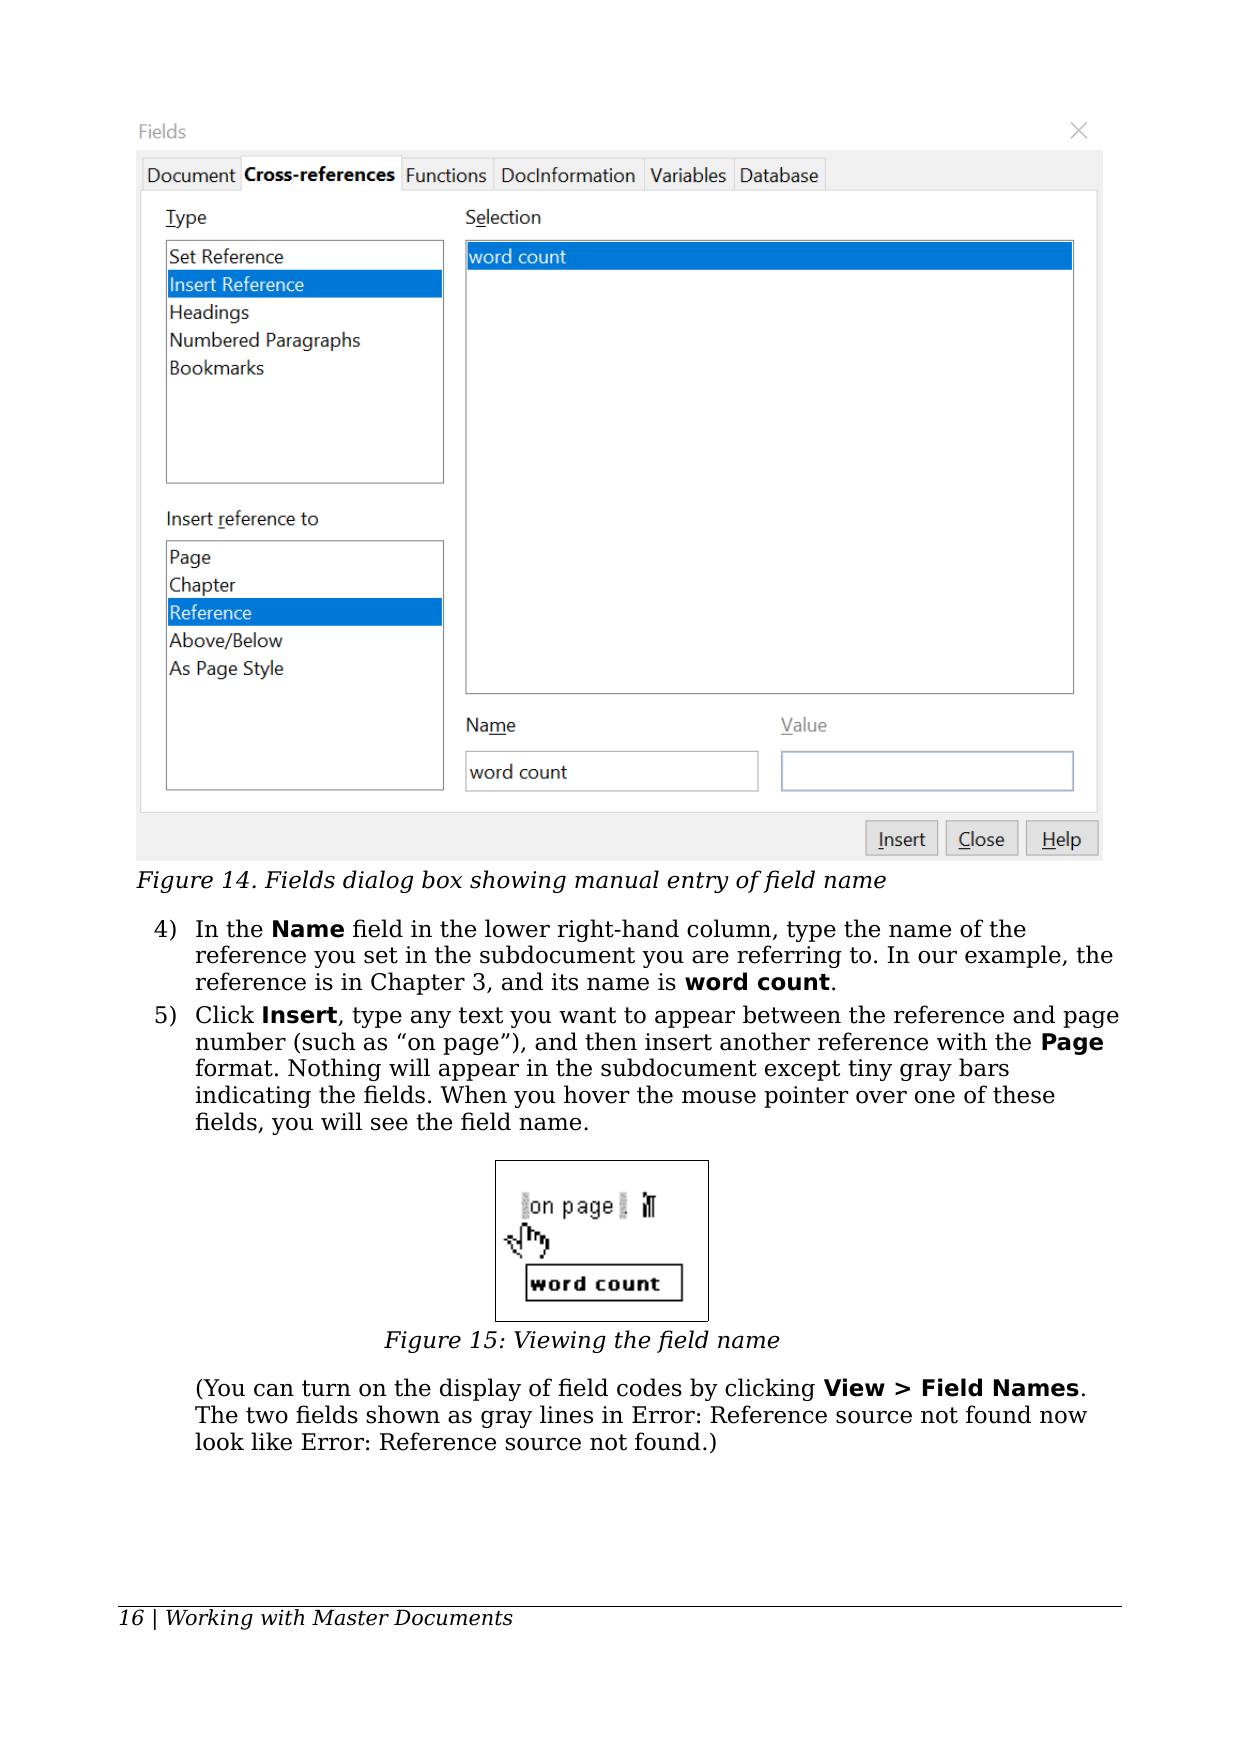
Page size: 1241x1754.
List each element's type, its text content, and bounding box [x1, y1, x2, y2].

list Click Insert, type any text you want to appear between the reference and page number (such as “on page”), and then insert another reference with the Page format. Nothing will appear in the subdocument except tiny gray bars indicating the fields. When you hover the mouse pointer over one of these fields, you will see the field name. [177, 1002, 1122, 1135]
list In the Name field in the lower right-hand column, type the name of the reference you set in the subdocument you are referring to. In our example, the reference is in Chapter 3, and its name is word count. [177, 916, 1122, 996]
text Figure 15: Viewing the field name [384, 1327, 818, 1354]
list (You can turn on the display of field codes by clicking View > Field Names. The two fields shown as gray lines in Error: Reference source not found now look like Error: Reference source not found.) [195, 1375, 1122, 1455]
picture [497, 1162, 705, 1318]
text Figure 14. Fields dialog box showing manual entry of field name [137, 867, 1103, 894]
picture [136, 118, 1103, 861]
